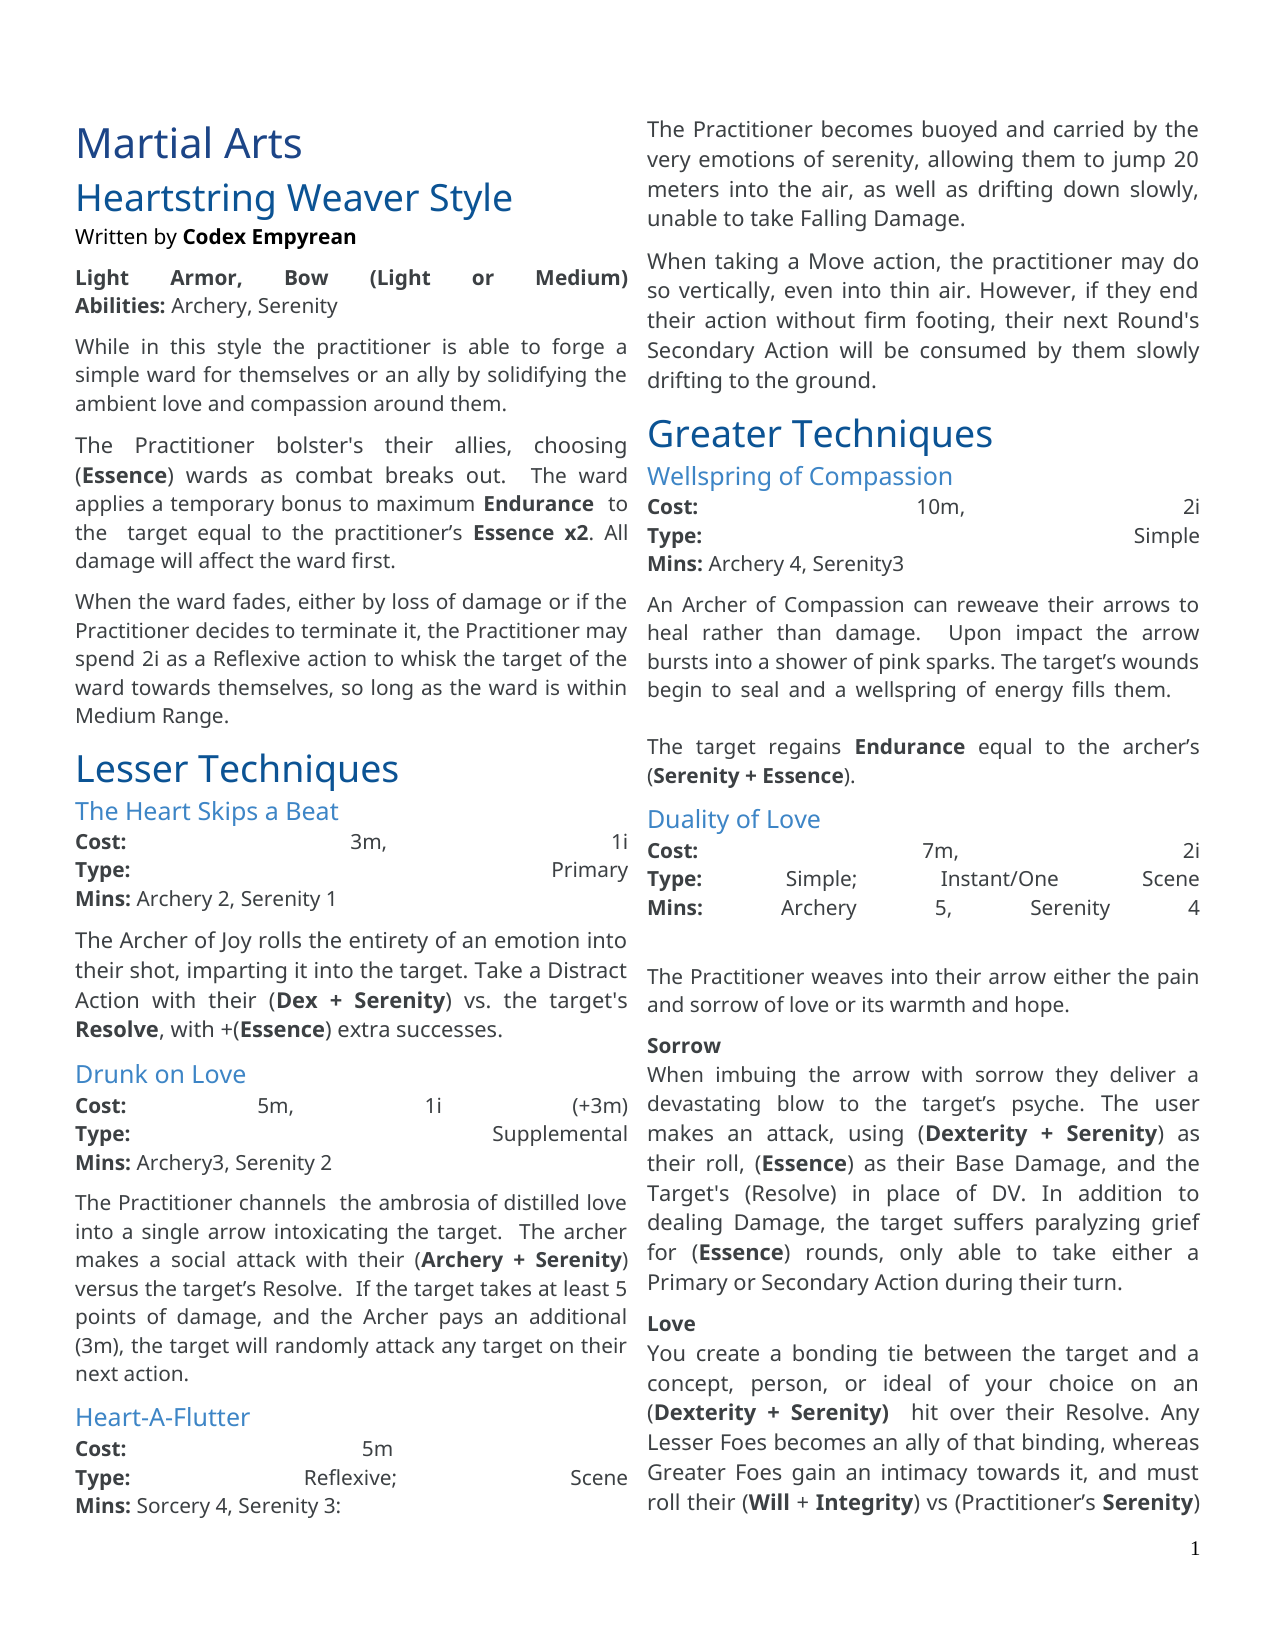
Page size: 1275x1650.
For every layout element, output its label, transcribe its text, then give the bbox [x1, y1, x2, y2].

subtitle Martial Arts [75, 114, 628, 171]
subtitle Heartstring Weaver Style [75, 171, 628, 222]
text When the ward fades, either by loss of damage or if the Practitioner decides to terminate it, the Practitioner may spend 2i as a Reflexive action to whisk the target of the ward towards themselves, so long as the ward is within Medium Range. [75, 587, 628, 729]
subtitle Duality of Love [647, 802, 1200, 836]
subtitle Wellspring of Compassion [647, 458, 1200, 492]
text While in this style the practitioner is able to forge a simple ward for themselves or an ally by solidifying the ambient love and compassion around them. [75, 332, 628, 417]
text Cost: 5m, 1i (+3m) Type: Supplemental Mins: Archery3, Serenity 2 [75, 1091, 628, 1176]
subtitle Drunk on Love [75, 1057, 628, 1091]
text Love You create a bonding tie between the target and a concept, person, or ideal of your choice on an (Dexterity + Serenity) hit over their Resolve. Any Lesser Foes becomes an ally of that binding, whereas Greater Foes gain an intimacy towards it, and must roll their (Will + Integrity) vs (Practitioner’s Serenity) [647, 1309, 1200, 1516]
text The Practitioner weaves into their arrow either the pain and sorrow of love or its warmth and hope. [647, 962, 1200, 1019]
text Sorrow When imbuing the arrow with sorrow they deliver a devastating blow to the target’s psyche. The user makes an attack, using (Dexterity + Serenity) as their roll, (Essence) as their Base Damage, and the Target's (Resolve) in place of DV. In addition to dealing Damage, the target suffers paralyzing grief for (Essence) rounds, only able to take either a Primary or Secondary Action during their turn. [647, 1031, 1200, 1297]
text Cost: 10m, 2i Type: Simple Mins: Archery 4, Serenity3 [647, 492, 1200, 578]
text The Archer of Joy rolls the entirety of an emotion into their shot, imparting it into the target. Take a Distract Action with their (Dex + Serenity) vs. the target's Resolve, with +(Essence) extra successes. [75, 925, 628, 1044]
text Written by Codex Empyrean [75, 222, 628, 250]
text Cost: 3m, 1i Type: Primary Mins: Archery 2, Serenity 1 [75, 827, 628, 912]
subtitle Lesser Techniques [75, 742, 628, 793]
text The Practitioner bolster's their allies, choosing (Essence) wards as combat breaks out. The ward applies a temporary bonus to maximum Endurance to the target equal to the practitioner’s Essence x2. All damage will affect the ward first. [75, 430, 628, 575]
text Light Armor, Bow (Light or Medium) Abilities: Archery, Serenity [75, 263, 628, 320]
text When taking a Move action, the practitioner may do so vertically, even into thin air. However, if they end their action without firm footing, their next Round's Secondary Action will be consumed by them slowly drifting to the ground. [647, 246, 1200, 395]
subtitle Heart-A-Flutter [75, 1400, 628, 1434]
text An Archer of Compassion can reweave their arrows to heal rather than damage. Upon impact the arrow bursts into a shower of pink sparks. The target’s wounds begin to seal and a wellspring of energy fills them. The target regains Endurance equal to the archer’s (Serenity + Essence). [647, 590, 1200, 789]
text The Practitioner becomes buoyed and carried by the very emotions of serenity, allowing them to jump 20 meters into the air, as well as drifting down slowly, unable to take Falling Damage. [647, 114, 1200, 233]
subtitle The Heart Skips a Beat [75, 793, 628, 827]
text Cost: 5m Type: Reflexive; Scene Mins: Sorcery 4, Serenity 3: [75, 1434, 628, 1519]
text Cost: 7m, 2i Type: Simple; Instant/One Scene Mins: Archery 5, Serenity 4 [647, 836, 1200, 949]
subtitle Greater Techniques [647, 407, 1200, 458]
text The Practitioner channels the ambrosia of distilled love into a single arrow intoxicating the target. The archer makes a social attack with their (Archery + Serenity) versus the target’s Resolve. If the target takes at least 5 points of damage, and the Archer pays an additional (3m), the target will randomly attack any target on their next action. [75, 1188, 628, 1388]
